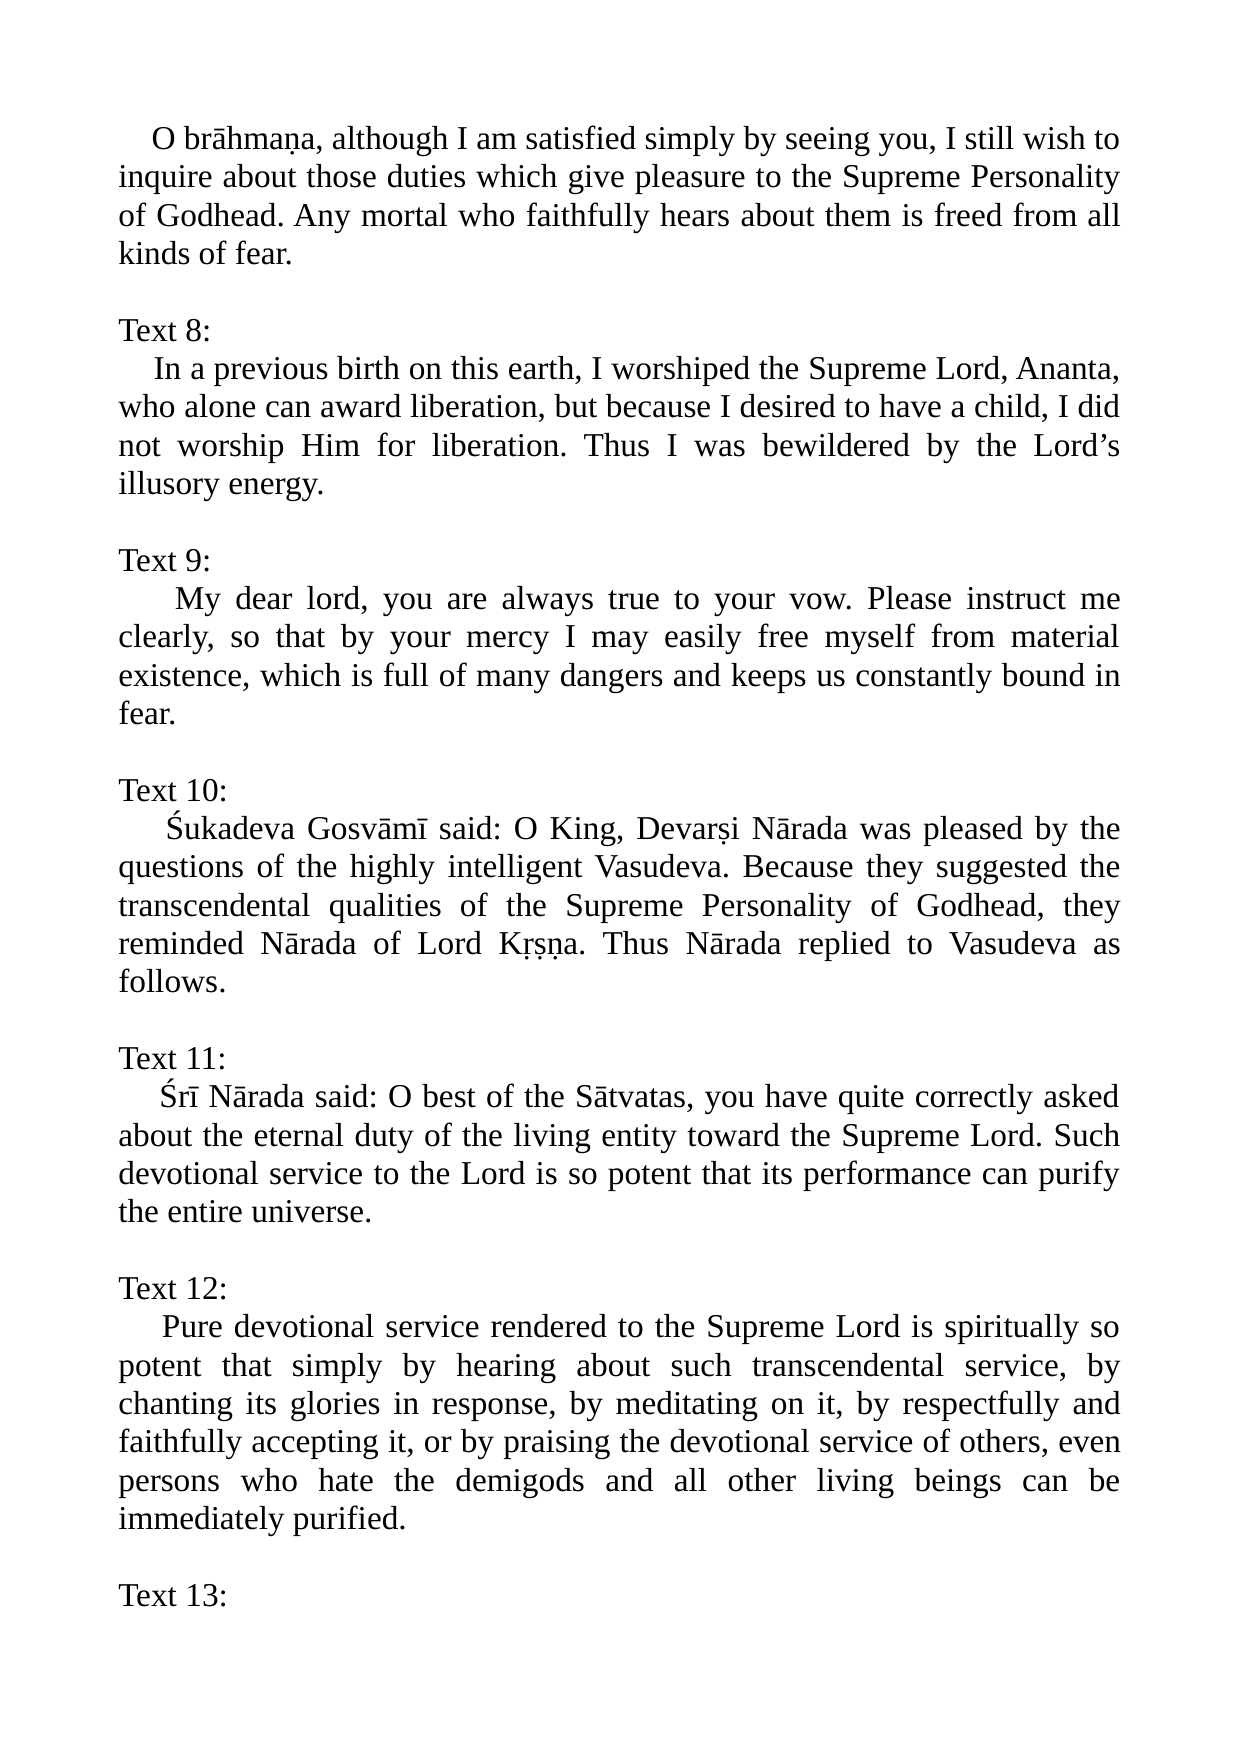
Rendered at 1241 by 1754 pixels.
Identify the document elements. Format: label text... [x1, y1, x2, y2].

text In a previous birth on this earth, I worshiped the Supreme Lord, Ananta, who alone can award liberation, but because I desired to have a child, I did not worship Him for liberation. Thus I was bewildered by the Lord’s illusory energy. [118, 348, 1122, 501]
text Śukadeva Gosvāmī said: O King, Devarṣi Nārada was pleased by the questions of the highly intelligent Vasudeva. Because they suggested the transcendental qualities of the Supreme Personality of Godhead, they reminded Nārada of Lord Kṛṣṇa. Thus Nārada replied to Vasudeva as follows. [118, 808, 1122, 1000]
text Text 8: [118, 310, 1122, 348]
text Text 9: [118, 540, 1122, 578]
text Text 13: [118, 1575, 1122, 1613]
text Pure devotional service rendered to the Supreme Lord is spiritually so potent that simply by hearing about such transcendental service, by chanting its glories in response, by meditating on it, by respectfully and faithfully accepting it, or by praising the devotional service of others, even persons who hate the demigods and all other living beings can be immediately purified. [118, 1306, 1122, 1536]
text Text 10: [118, 770, 1122, 808]
text My dear lord, you are always true to your vow. Please instruct me clearly, so that by your mercy I may easily free myself from material existence, which is full of many dangers and keeps us constantly bound in fear. [118, 578, 1122, 731]
text Text 12: [118, 1268, 1122, 1306]
text O brāhmaṇa, although I am satisfied simply by seeing you, I still wish to inquire about those duties which give pleasure to the Supreme Personality of Godhead. Any mortal who faithfully hears about them is freed from all kinds of fear. [118, 118, 1122, 271]
text Śrī Nārada said: O best of the Sātvatas, you have quite correctly asked about the eternal duty of the living entity toward the Supreme Lord. Such devotional service to the Lord is so potent that its performance can purify the entire universe. [118, 1076, 1122, 1230]
text Text 11: [118, 1038, 1122, 1076]
